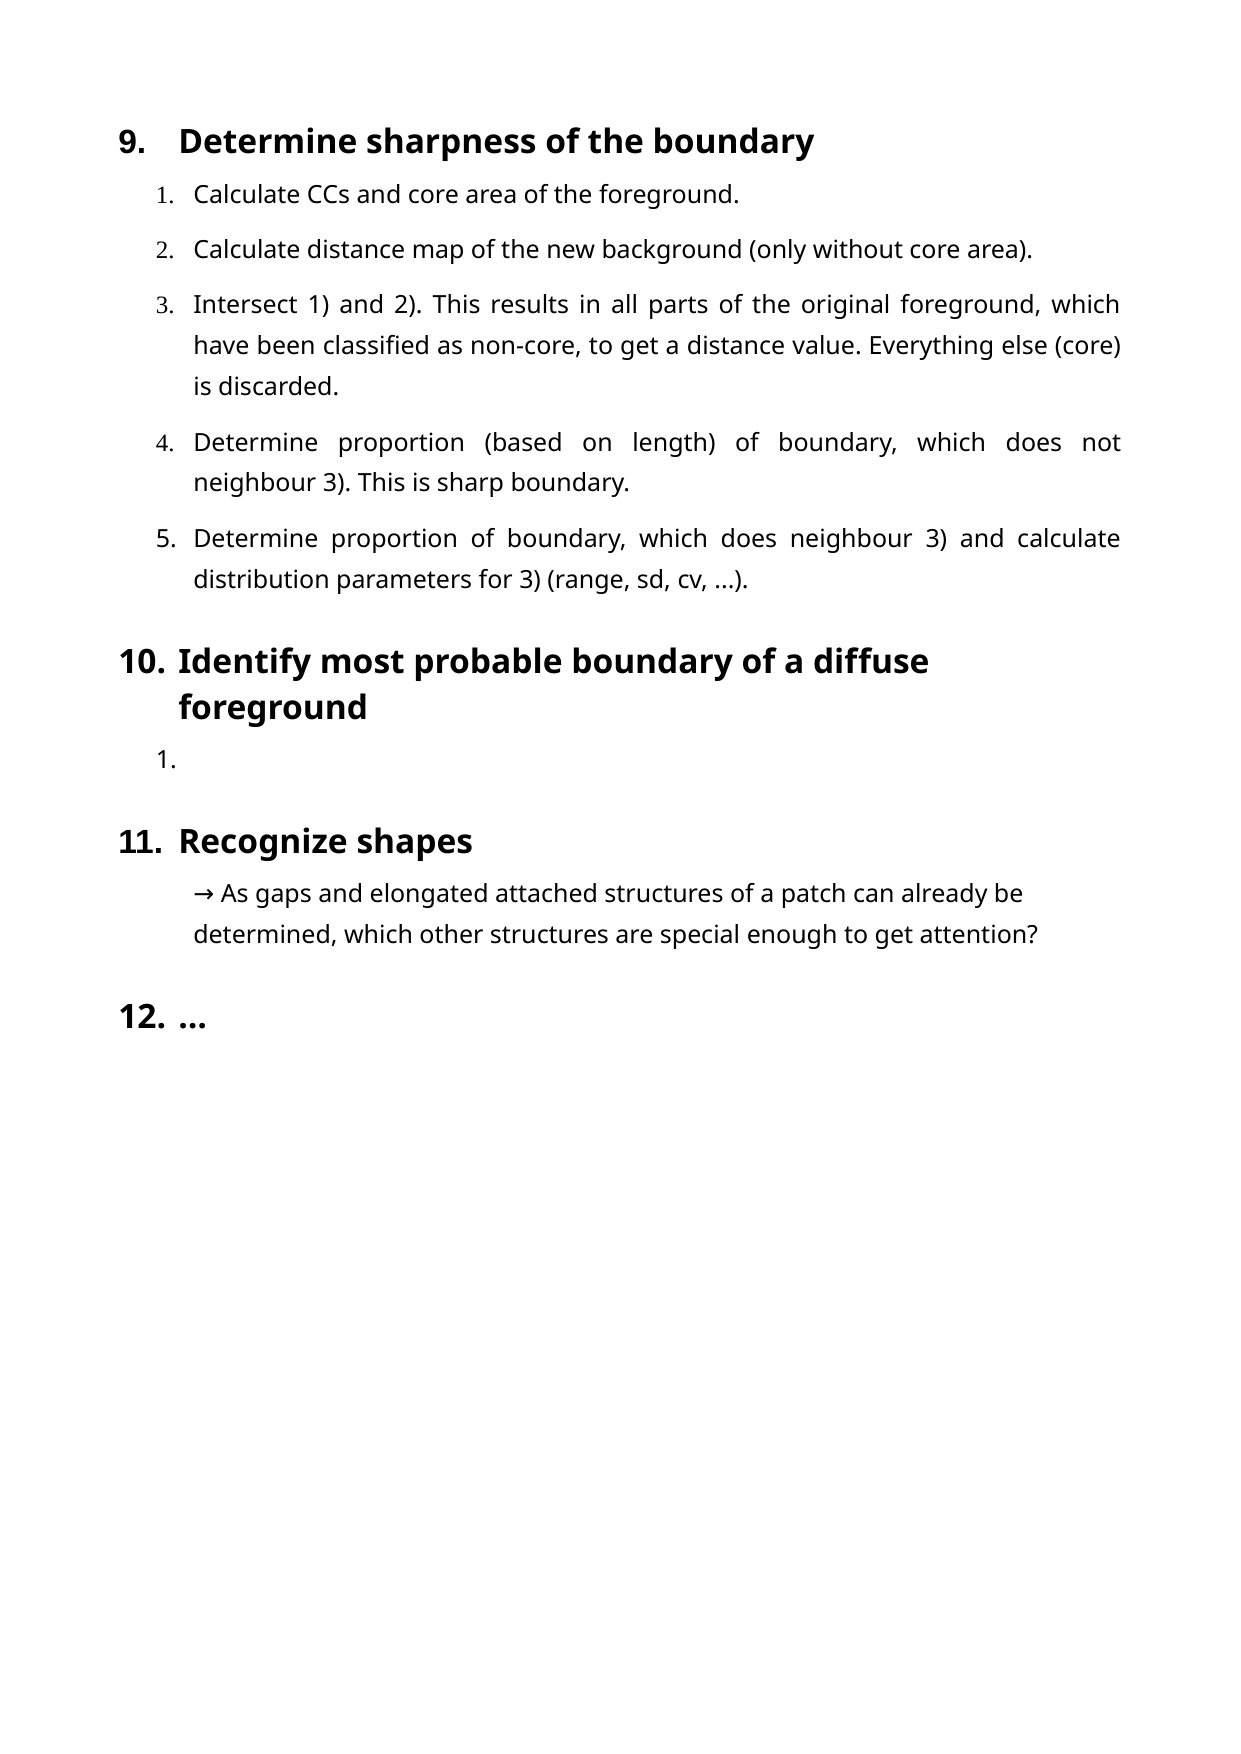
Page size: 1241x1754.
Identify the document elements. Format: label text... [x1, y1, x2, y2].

list Determine proportion (based on length) of boundary, which does not neighbour 3). This is sharp boundary. [156, 424, 1122, 499]
subtitle Identify most probable boundary of a diffuse foreground [118, 638, 1122, 729]
list Determine proportion of boundary, which does neighbour 3) and calculate distribution parameters for 3) (range, sd, cv, ...). [156, 521, 1122, 595]
list → As gaps and elongated attached structures of a patch can already be determined, which other structures are special enough to get attention? [156, 876, 1122, 951]
list Calculate distance map of the new background (only without core area). [156, 232, 1122, 266]
list Intersect 1) and 2). This results in all parts of the original foreground, which have been classified as non-core, to get a distance value. Everything else (core) is discarded. [156, 287, 1122, 403]
list Calculate CCs and core area of the foreground. [156, 176, 1122, 210]
subtitle Determine sharpness of the boundary [118, 118, 1122, 164]
subtitle Recognize shapes [118, 818, 1122, 863]
subtitle … [118, 993, 1122, 1039]
